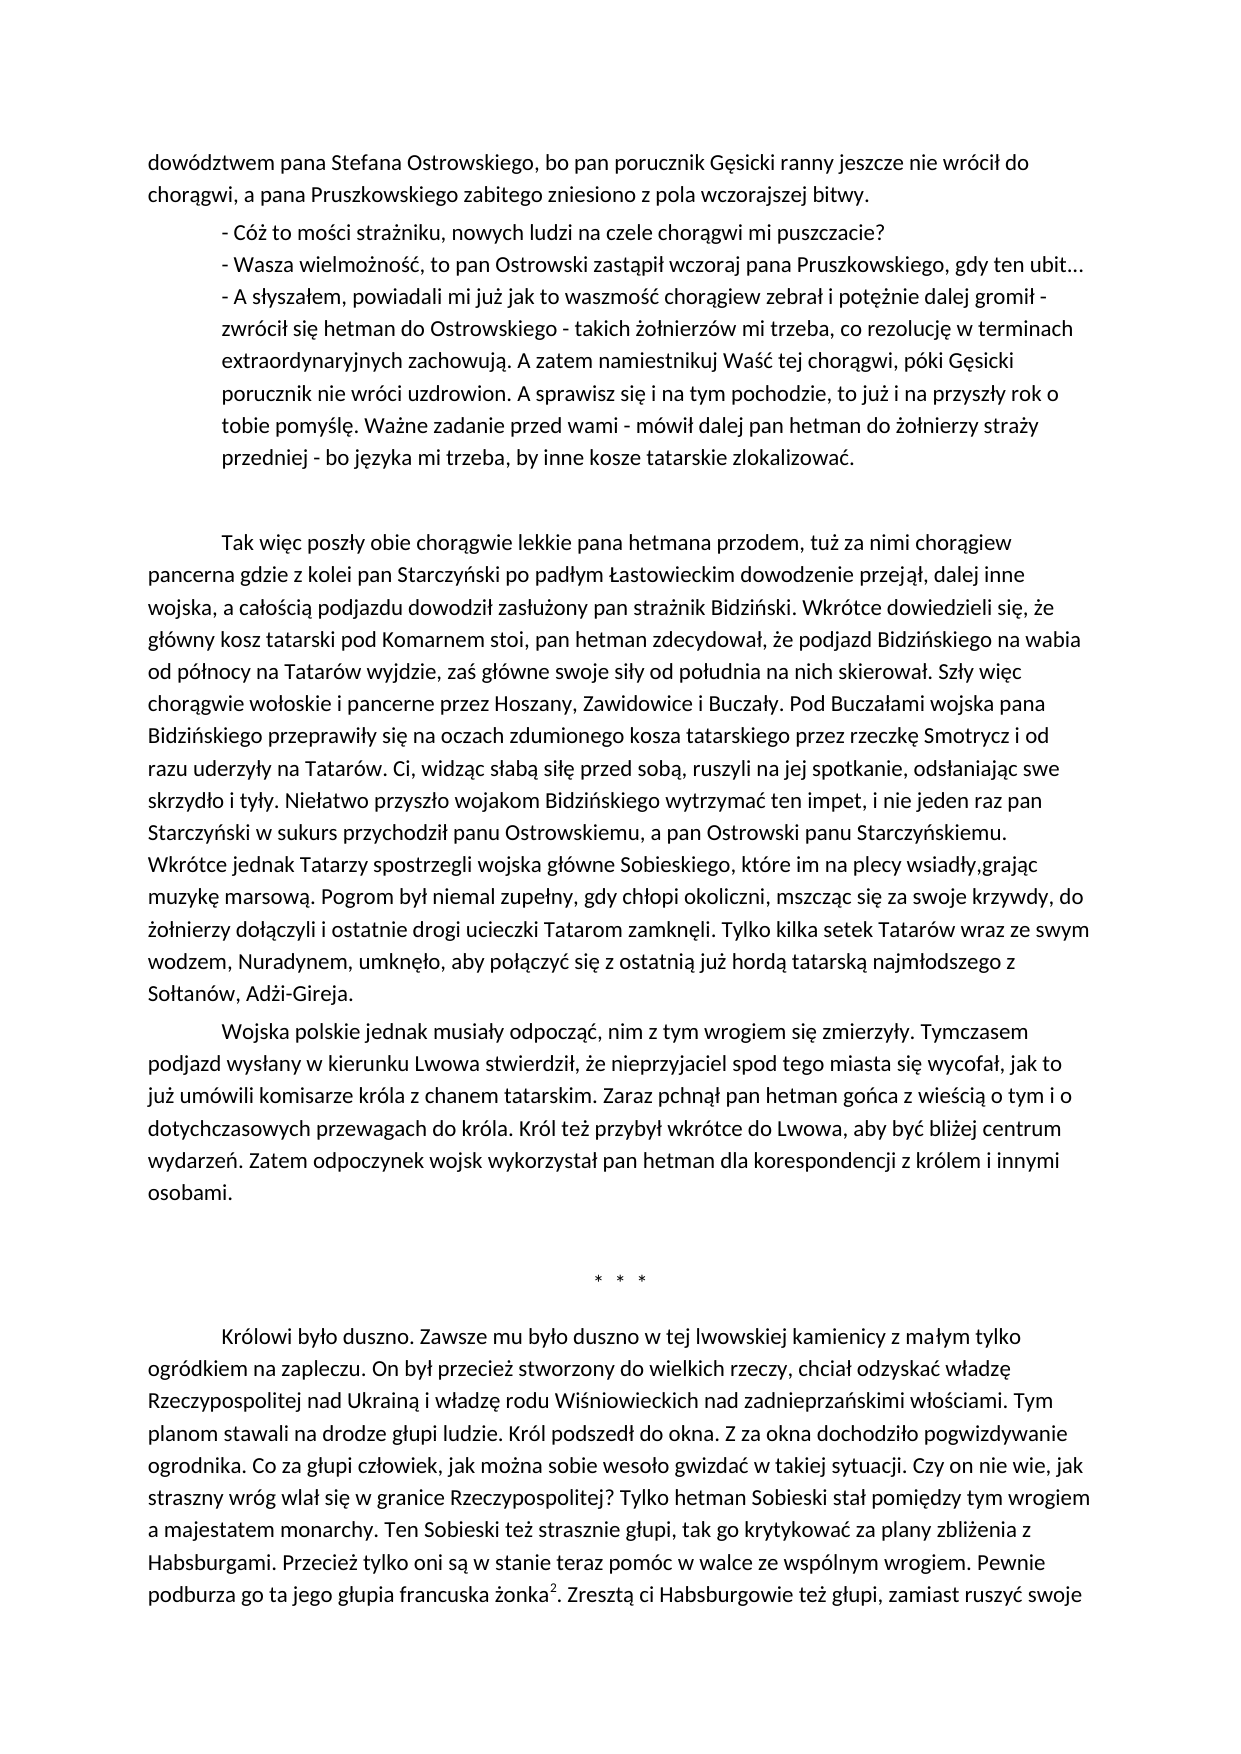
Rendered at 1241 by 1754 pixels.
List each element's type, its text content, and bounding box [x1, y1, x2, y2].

text dowództwem pana Stefana Ostrowskiego, bo pan porucznik Gęsicki ranny jeszcze nie wrócił do chorągwi, a pana Pruszkowskiego zabitego zniesiono z pola wczorajszej bitwy. [148, 148, 1093, 208]
text * * * [148, 1269, 1093, 1297]
text - Cóż to mości strażniku, nowych ludzi na czele chorągwi mi puszczacie? [221, 218, 1093, 246]
text Królowi było duszno. Zawsze mu było duszno w tej lwowskiej kamienicy z małym tylko ogródkiem na zapleczu. On był przecież stworzony do wielkich rzeczy, chciał odzyskać władzę Rzeczypospolitej nad Ukrainą i władzę rodu Wiśniowieckich nad zadnieprzańskimi włościami. Tym planom stawali na drodze głupi ludzie. Król podszedł do okna. Z za okna dochodziło pogwizdywanie ogrodnika. Co za głupi człowiek, jak można sobie wesoło gwizdać w takiej sytuacji. Czy on nie wie, jak straszny wróg wlał się w granice Rzeczypospolitej? Tylko hetman Sobieski stał pomiędzy tym wrogiem a majestatem monarchy. Ten Sobieski też strasznie głupi, tak go krytykować za plany zbliżenia z Habsburgami. Przecież tylko oni są w stanie teraz pomóc w walce ze wspólnym wrogiem. Pewnie podburza go ta jego głupia francuska żonka. Zresztą ci Habsburgowie też głupi, zamiast ruszyć swoje [148, 1322, 1093, 1608]
text Wojska polskie jednak musiały odpocząć, nim z tym wrogiem się zmierzyły. Tymczasem podjazd wysłany w kierunku Lwowa stwierdził, że nieprzyjaciel spod tego miasta się wycofał, jak to już umówili komisarze króla z chanem tatarskim. Zaraz pchnął pan hetman gońca z wieścią o tym i o dotychczasowych przewagach do króla. Król też przybył wkrótce do Lwowa, aby być bliżej centrum wydarzeń. Zatem odpoczynek wojsk wykorzystał pan hetman dla korespondencji z królem i innymi osobami. [148, 1017, 1093, 1206]
text - A słyszałem, powiadali mi już jak to waszmość chorągiew zebrał i potężnie dalej gromił - zwrócił się hetman do Ostrowskiego - takich żołnierzów mi trzeba, co rezolucję w terminach extraordynaryjnych zachowują. A zatem namiestnikuj Waść tej chorągwi, póki Gęsicki porucznik nie wróci uzdrowion. A sprawisz się i na tym pochodzie, to już i na przyszły rok o tobie pomyślę. Ważne zadanie przed wami - mówił dalej pan hetman do żołnierzy straży przedniej - bo języka mi trzeba, by inne kosze tatarskie zlokalizować. [221, 282, 1093, 471]
text - Wasza wielmożność, to pan Ostrowski zastąpił wczoraj pana Pruszkowskiego, gdy ten ubit... [221, 250, 1093, 278]
text Tak więc poszły obie chorągwie lekkie pana hetmana przodem, tuż za nimi chorągiew pancerna gdzie z kolei pan Starczyński po padłym Łastowieckim dowodzenie przejął, dalej inne wojska, a całością podjazdu dowodził zasłużony pan strażnik Bidziński. Wkrótce dowiedzieli się, że główny kosz tatarski pod Komarnem stoi, pan hetman zdecydował, że podjazd Bidzińskiego na wabia od północy na Tatarów wyjdzie, zaś główne swoje siły od południa na nich skierował. Szły więc chorągwie wołoskie i pancerne przez Hoszany, Zawidowice i Buczały. Pod Buczałami wojska pana Bidzińskiego przeprawiły się na oczach zdumionego kosza tatarskiego przez rzeczkę Smotrycz i od razu uderzyły na Tatarów. Ci, widząc słabą siłę przed sobą, ruszyli na jej spotkanie, odsłaniając swe skrzydło i tyły. Niełatwo przyszło wojakom Bidzińskiego wytrzymać ten impet, i nie jeden raz pan Starczyński w sukurs przychodził panu Ostrowskiemu, a pan Ostrowski panu Starczyńskiemu. Wkrótce jednak Tatarzy spostrzegli wojska główne Sobieskiego, które im na plecy wsiadły,grając muzykę marsową. Pogrom był niemal zupełny, gdy chłopi okoliczni, mszcząc się za swoje krzywdy, do żołnierzy dołączyli i ostatnie drogi ucieczki Tatarom zamknęli. Tylko kilka setek Tatarów wraz ze swym wodzem, Nuradynem, umknęło, aby połączyć się z ostatnią już hordą tatarską najmłodszego z Sołtanów, Adżi-Gireja. [148, 528, 1093, 1007]
